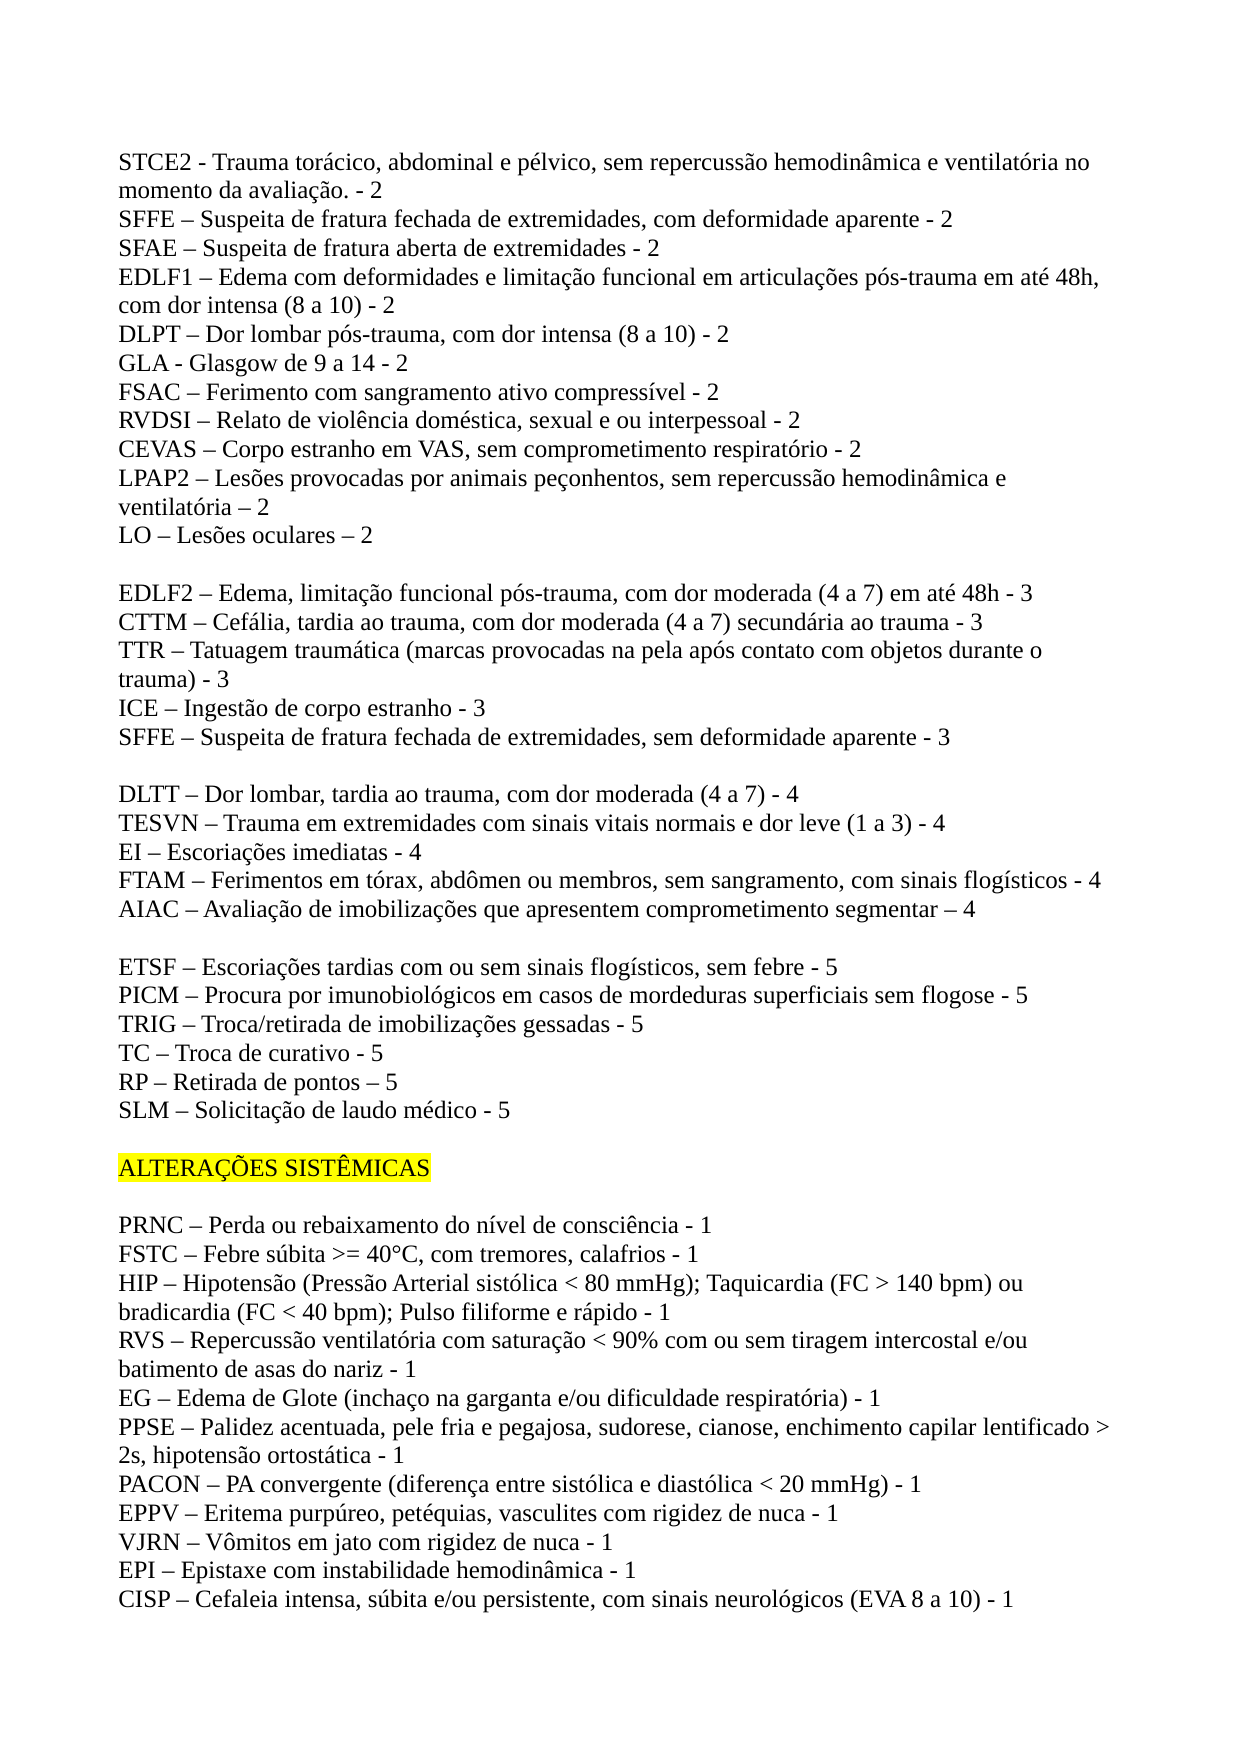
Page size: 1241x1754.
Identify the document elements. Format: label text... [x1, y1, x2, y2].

text RP – Retirada de pontos – 5 [118, 1067, 1122, 1096]
text SFFE – Suspeita de fratura fechada de extremidades, sem deformidade aparente - 3 [118, 722, 1122, 751]
text PRNC – Perda ou rebaixamento do nível de consciência - 1 [118, 1211, 1122, 1239]
text AIAC – Avaliação de imobilizações que apresentem comprometimento segmentar – 4 [118, 894, 1122, 923]
text ETSF – Escoriações tardias com ou sem sinais flogísticos, sem febre - 5 [118, 952, 1122, 981]
text TC – Troca de curativo - 5 [118, 1038, 1122, 1067]
text EPI – Epistaxe com instabilidade hemodinâmica - 1 [118, 1556, 1122, 1584]
text PICM – Procura por imunobiológicos em casos de mordeduras superficiais sem flogose - 5 [118, 981, 1122, 1009]
text DLPT – Dor lombar pós-trauma, com dor intensa (8 a 10) - 2 [118, 319, 1122, 348]
text CEVAS – Corpo estranho em VAS, sem comprometimento respiratório - 2 [118, 434, 1122, 463]
text LPAP2 – Lesões provocadas por animais peçonhentos, sem repercussão hemodinâmica e ventilatória – 2 [118, 463, 1122, 521]
text EG – Edema de Glote (inchaço na garganta e/ou dificuldade respiratória) - 1 [118, 1383, 1122, 1412]
text PPSE – Palidez acentuada, pele fria e pegajosa, sudorese, cianose, enchimento capilar lentificado > 2s, hipotensão ortostática - 1 [118, 1412, 1122, 1469]
text SLM – Solicitação de laudo médico - 5 [118, 1096, 1122, 1124]
text EPPV – Eritema purpúreo, petéquias, vasculites com rigidez de nuca - 1 [118, 1498, 1122, 1527]
text SFFE – Suspeita de fratura fechada de extremidades, com deformidade aparente - 2 [118, 204, 1122, 233]
text FTAM – Ferimentos em tórax, abdômen ou membros, sem sangramento, com sinais flogísticos - 4 [118, 866, 1122, 894]
text FSTC – Febre súbita >= 40°C, com tremores, calafrios - 1 [118, 1239, 1122, 1268]
text DLTT – Dor lombar, tardia ao trauma, com dor moderada (4 a 7) - 4 [118, 779, 1122, 808]
text RVDSI – Relato de violência doméstica, sexual e ou interpessoal - 2 [118, 406, 1122, 434]
text HIP – Hipotensão (Pressão Arterial sistólica < 80 mmHg); Taquicardia (FC > 140 bpm) ou bradicardia (FC < 40 bpm); Pulso filiforme e rápido - 1 [118, 1268, 1122, 1326]
text CTTM – Cefália, tardia ao trauma, com dor moderada (4 a 7) secundária ao trauma - 3 [118, 607, 1122, 636]
text ALTERAÇÕES SISTÊMICAS [118, 1153, 1122, 1182]
text TRIG – Troca/retirada de imobilizações gessadas - 5 [118, 1009, 1122, 1038]
text ICE – Ingestão de corpo estranho - 3 [118, 693, 1122, 722]
text PACON – PA convergente (diferença entre sistólica e diastólica < 20 mmHg) - 1 [118, 1469, 1122, 1498]
text SFAE – Suspeita de fratura aberta de extremidades - 2 [118, 233, 1122, 262]
text EDLF1 – Edema com deformidades e limitação funcional em articulações pós-trauma em até 48h, com dor intensa (8 a 10) - 2 [118, 262, 1122, 319]
text GLA - Glasgow de 9 a 14 - 2 [118, 348, 1122, 377]
text CISP – Cefaleia intensa, súbita e/ou persistente, com sinais neurológicos (EVA 8 a 10) - 1 [118, 1584, 1122, 1613]
text EDLF2 – Edema, limitação funcional pós-trauma, com dor moderada (4 a 7) em até 48h - 3 [118, 578, 1122, 607]
text TESVN – Trauma em extremidades com sinais vitais normais e dor leve (1 a 3) - 4 [118, 808, 1122, 837]
text RVS – Repercussão ventilatória com saturação < 90% com ou sem tiragem intercostal e/ou batimento de asas do nariz - 1 [118, 1326, 1122, 1383]
text FSAC – Ferimento com sangramento ativo compressível - 2 [118, 377, 1122, 406]
text STCE2 - Trauma torácico, abdominal e pélvico, sem repercussão hemodinâmica e ventilatória no momento da avaliação. - 2 [118, 147, 1122, 204]
text EI – Escoriações imediatas - 4 [118, 837, 1122, 866]
text TTR – Tatuagem traumática (marcas provocadas na pela após contato com objetos durante o trauma) - 3 [118, 636, 1122, 693]
text VJRN – Vômitos em jato com rigidez de nuca - 1 [118, 1527, 1122, 1556]
text LO – Lesões oculares – 2 [118, 521, 1122, 549]
